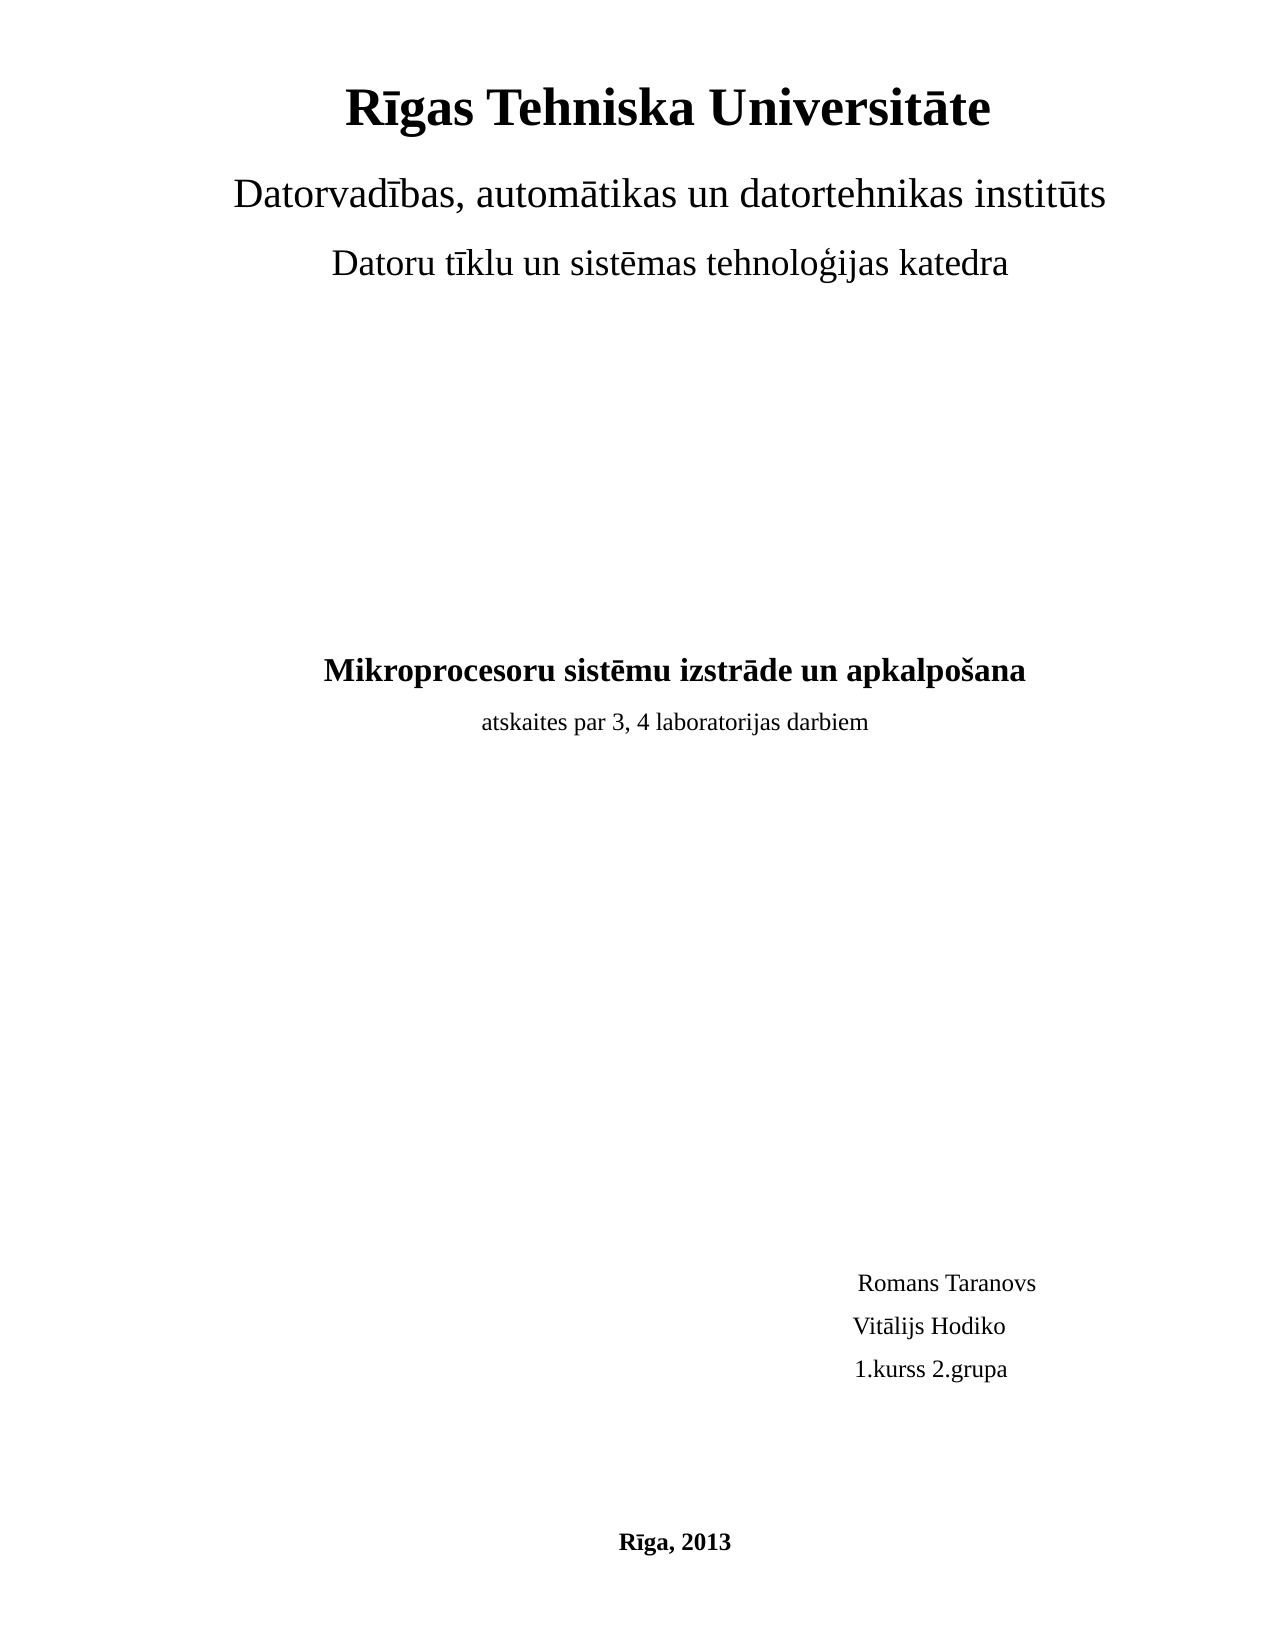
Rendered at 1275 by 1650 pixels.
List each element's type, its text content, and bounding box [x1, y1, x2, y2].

text Datoru tīklu un sistēmas tehnoloģijas katedra [118, 240, 1157, 283]
text Rīgas Tehniska Universitāte [118, 75, 1157, 137]
text Romans Taranovs [118, 1268, 1157, 1297]
text Datorvadības, automātikas un datortehnikas institūts [118, 168, 1157, 216]
text atskaites par 3, 4 laboratorijas darbiem [118, 707, 1157, 736]
text Mikroprocesoru sistēmu izstrāde un apkalpošana [118, 650, 1157, 688]
text Vitālijs Hodiko [118, 1311, 1157, 1340]
text Rīga, 2013 [118, 1527, 1157, 1556]
text 1.kurss 2.grupa [118, 1354, 1157, 1383]
